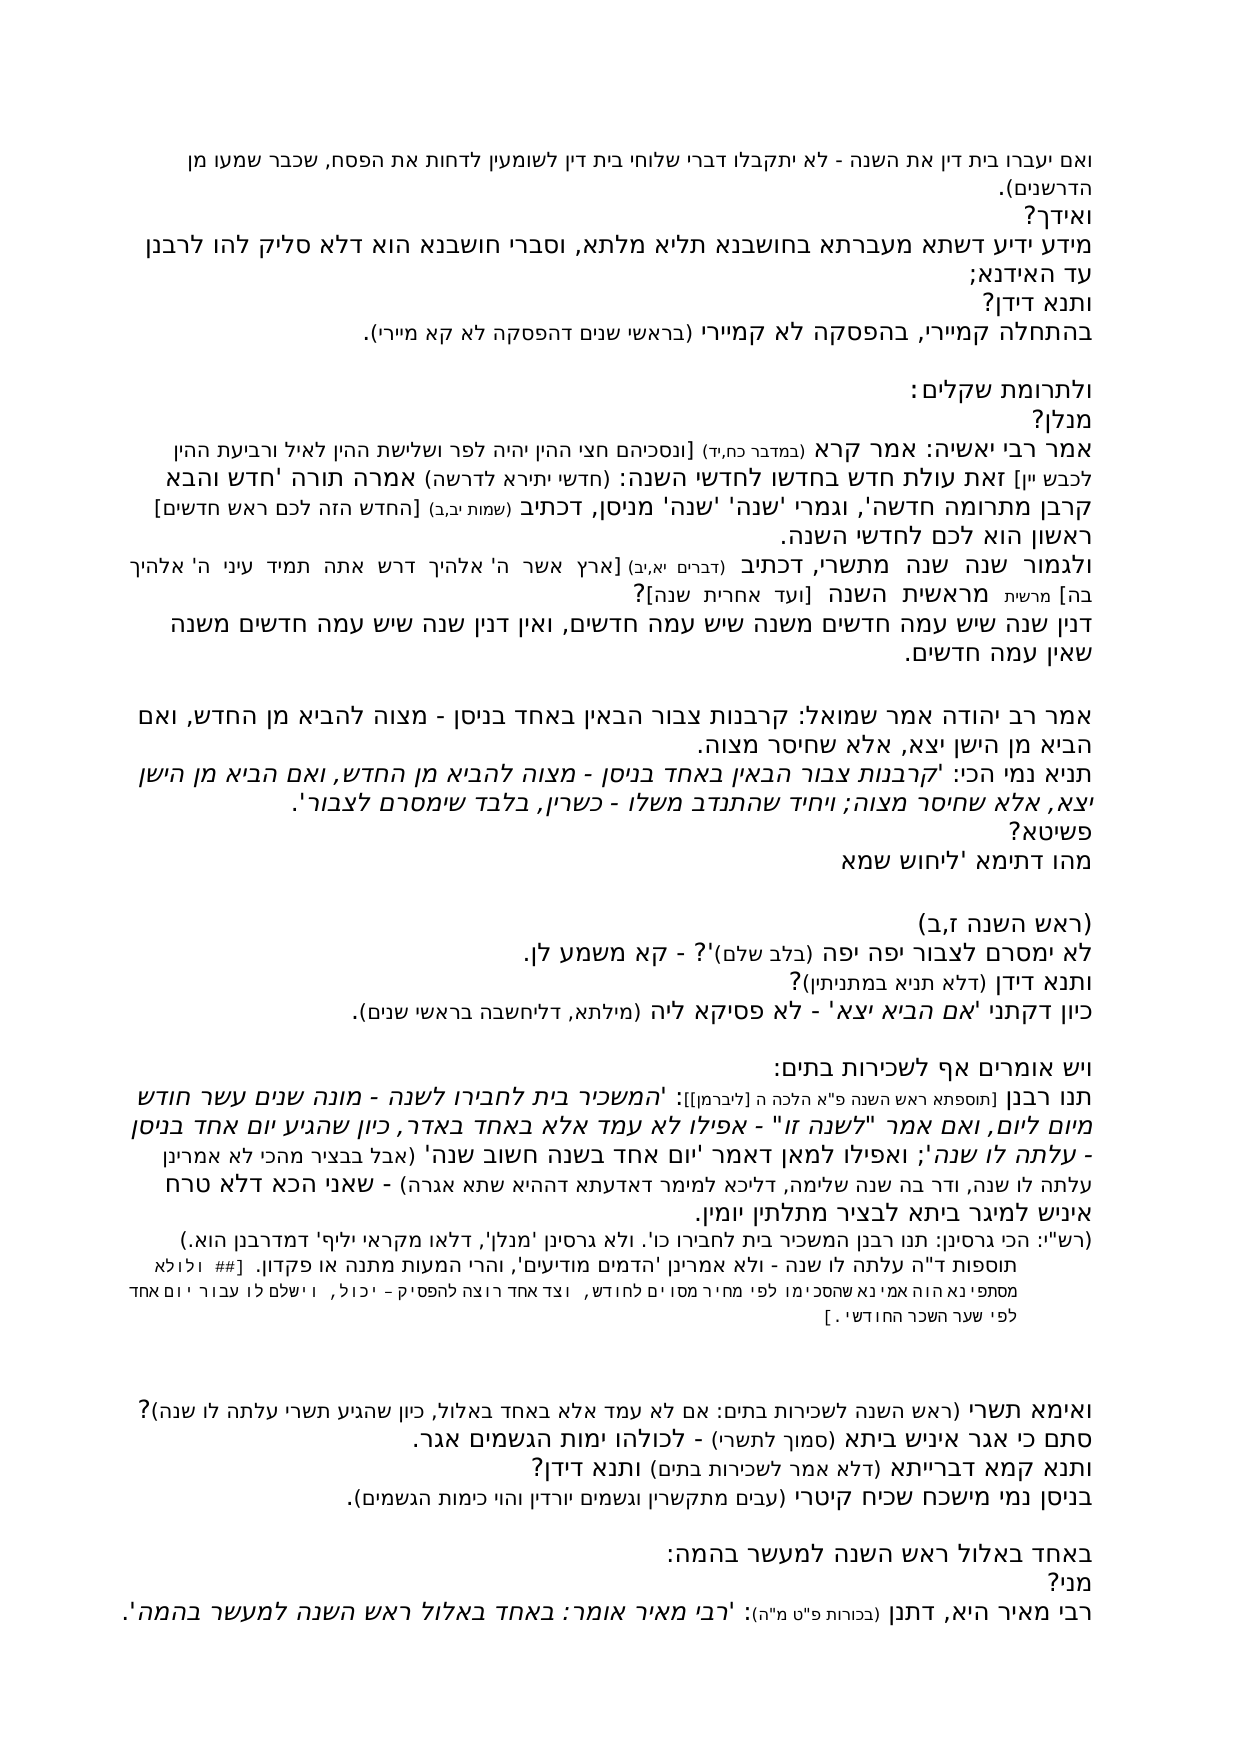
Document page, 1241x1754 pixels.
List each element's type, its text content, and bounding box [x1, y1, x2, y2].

text בהתחלה קמיירי, בהפסקה לא קמיירי (בראשי שנים דהפסקה לא קא מיירי). [118, 317, 1092, 346]
text רבי מאיר היא, דתנן (בכורות פ"ט מ"ה): 'רבי מאיר אומר: באחד באלול ראש השנה למעשר בהמה'. [118, 1598, 1092, 1627]
text ותנא קמא דברייתא (דלא אמר לשכירות בתים) ותנא דידן? [118, 1453, 1092, 1482]
text תניא נמי הכי: 'קרבנות צבור הבאין באחד בניסן - מצוה להביא מן החדש, ואם הביא מן הישן יצא, אלא שחיסר מצוה; ויחיד שהתנדב משלו - כשרין, בלבד שימסרם לצבור'. [118, 759, 1092, 817]
text בניסן נמי מישכח שכיח קיטרי (עבים מתקשרין וגשמים יורדין והוי כימות הגשמים). [118, 1482, 1092, 1511]
text אמר רב יהודה אמר שמואל: קרבנות צבור הבאין באחד בניסן - מצוה להביא מן החדש, ואם הביא מן הישן יצא, אלא שחיסר מצוה. [118, 702, 1092, 759]
text ואידך? [118, 202, 1092, 231]
text (ראש השנה ז,ב) [118, 909, 1092, 938]
text מני? [118, 1569, 1092, 1598]
text ולתרומת שקלים: [118, 375, 1092, 406]
text תוספות ד"ה עלתה לו שנה - ולא אמרינן 'הדמים מודיעים', והרי המעות מתנה או פקדון. [## ולולא מסתפינא הוה אמינא שהסכימו לפי מחיר מסוים לחודש, וצד אחד רוצה להפסיק – יכול, וישלם לו עבור יום אחד לפי שער השכר החודשי.] [118, 1252, 1017, 1327]
text סתם כי אגר איניש ביתא (סמוך לתשרי) - לכולהו ימות הגשמים אגר. [118, 1424, 1092, 1453]
text תנו רבנן [תוספתא ראש השנה פ"א הלכה ה [ליברמן]]: 'המשכיר בית לחבירו לשנה - מונה שנים עשר חודש מיום ליום, ואם אמר "לשנה זו" - אפילו לא עמד אלא באחד באדר, כיון שהגיע יום אחד בניסן - עלתה לו שנה'; ואפילו למאן דאמר 'יום אחד בשנה חשוב שנה' (אבל בבציר מהכי לא אמרינן עלתה לו שנה, ודר בה שנה שלימה, דליכא למימר דאדעתא דההיא שתא אגרה) - שאני הכא דלא טרח איניש למיגר ביתא לבציר מתלתין יומין. [118, 1083, 1092, 1227]
text כיון דקתני 'אם הביא יצא' - לא פסיקא ליה (מילתא, דליחשבה בראשי שנים). [118, 996, 1092, 1025]
text לא ימסרם לצבור יפה יפה (בלב שלם)'? - קא משמע לן. [118, 938, 1092, 967]
text באחד באלול ראש השנה למעשר בהמה: [118, 1540, 1092, 1569]
text פשיטא? [118, 817, 1092, 846]
text מידע ידיע דשתא מעברתא בחושבנא תליא מלתא, וסברי חושבנא הוא דלא סליק להו לרבנן עד האידנא; [118, 231, 1092, 288]
text (רש"י: הכי גרסינן: תנו רבנן המשכיר בית לחבירו כו'. ולא גרסינן 'מנלן', דלאו מקראי יליף' דמדרבנן הוא.) [118, 1227, 1092, 1252]
text ותנא דידן? [118, 288, 1092, 317]
text דנין שנה שיש עמה חדשים משנה שיש עמה חדשים, ואין דנין שנה שיש עמה חדשים משנה שאין עמה חדשים. [118, 610, 1092, 668]
text ולגמור שנה שנה מתשרי, דכתיב (דברים יא,יב) [ארץ אשר ה' אלהיך דרש אתה תמיד עיני ה' אלהיך בה] מרשית מראשית השנה [ועד אחרית שנה]? [118, 550, 1092, 610]
text ואם יעברו בית דין את השנה - לא יתקבלו דברי שלוחי בית דין לשומעין לדחות את הפסח, שכבר שמעו מן הדרשנים). [118, 148, 1092, 202]
text אמר רבי יאשיה: אמר קרא (במדבר כח,יד) [ונסכיהם חצי ההין יהיה לפר ושלישת ההין לאיל ורביעת ההין לכבש יין] זאת עולת חדש בחדשו לחדשי השנה: (חדשי יתירא לדרשה) אמרה תורה 'חדש והבא קרבן מתרומה חדשה', וגמרי 'שנה' 'שנה' מניסן, דכתיב (שמות יב,ב) [החדש הזה לכם ראש חדשים] ראשון הוא לכם לחדשי השנה. [118, 434, 1092, 550]
text מהו דתימא 'ליחוש שמא [118, 846, 1092, 875]
text מנלן? [118, 406, 1092, 434]
text ויש אומרים אף לשכירות בתים: [118, 1054, 1092, 1083]
text ותנא דידן (דלא תניא במתניתין)? [118, 967, 1092, 996]
text ואימא תשרי (ראש השנה לשכירות בתים: אם לא עמד אלא באחד באלול, כיון שהגיע תשרי עלתה לו שנה)? [118, 1395, 1092, 1424]
